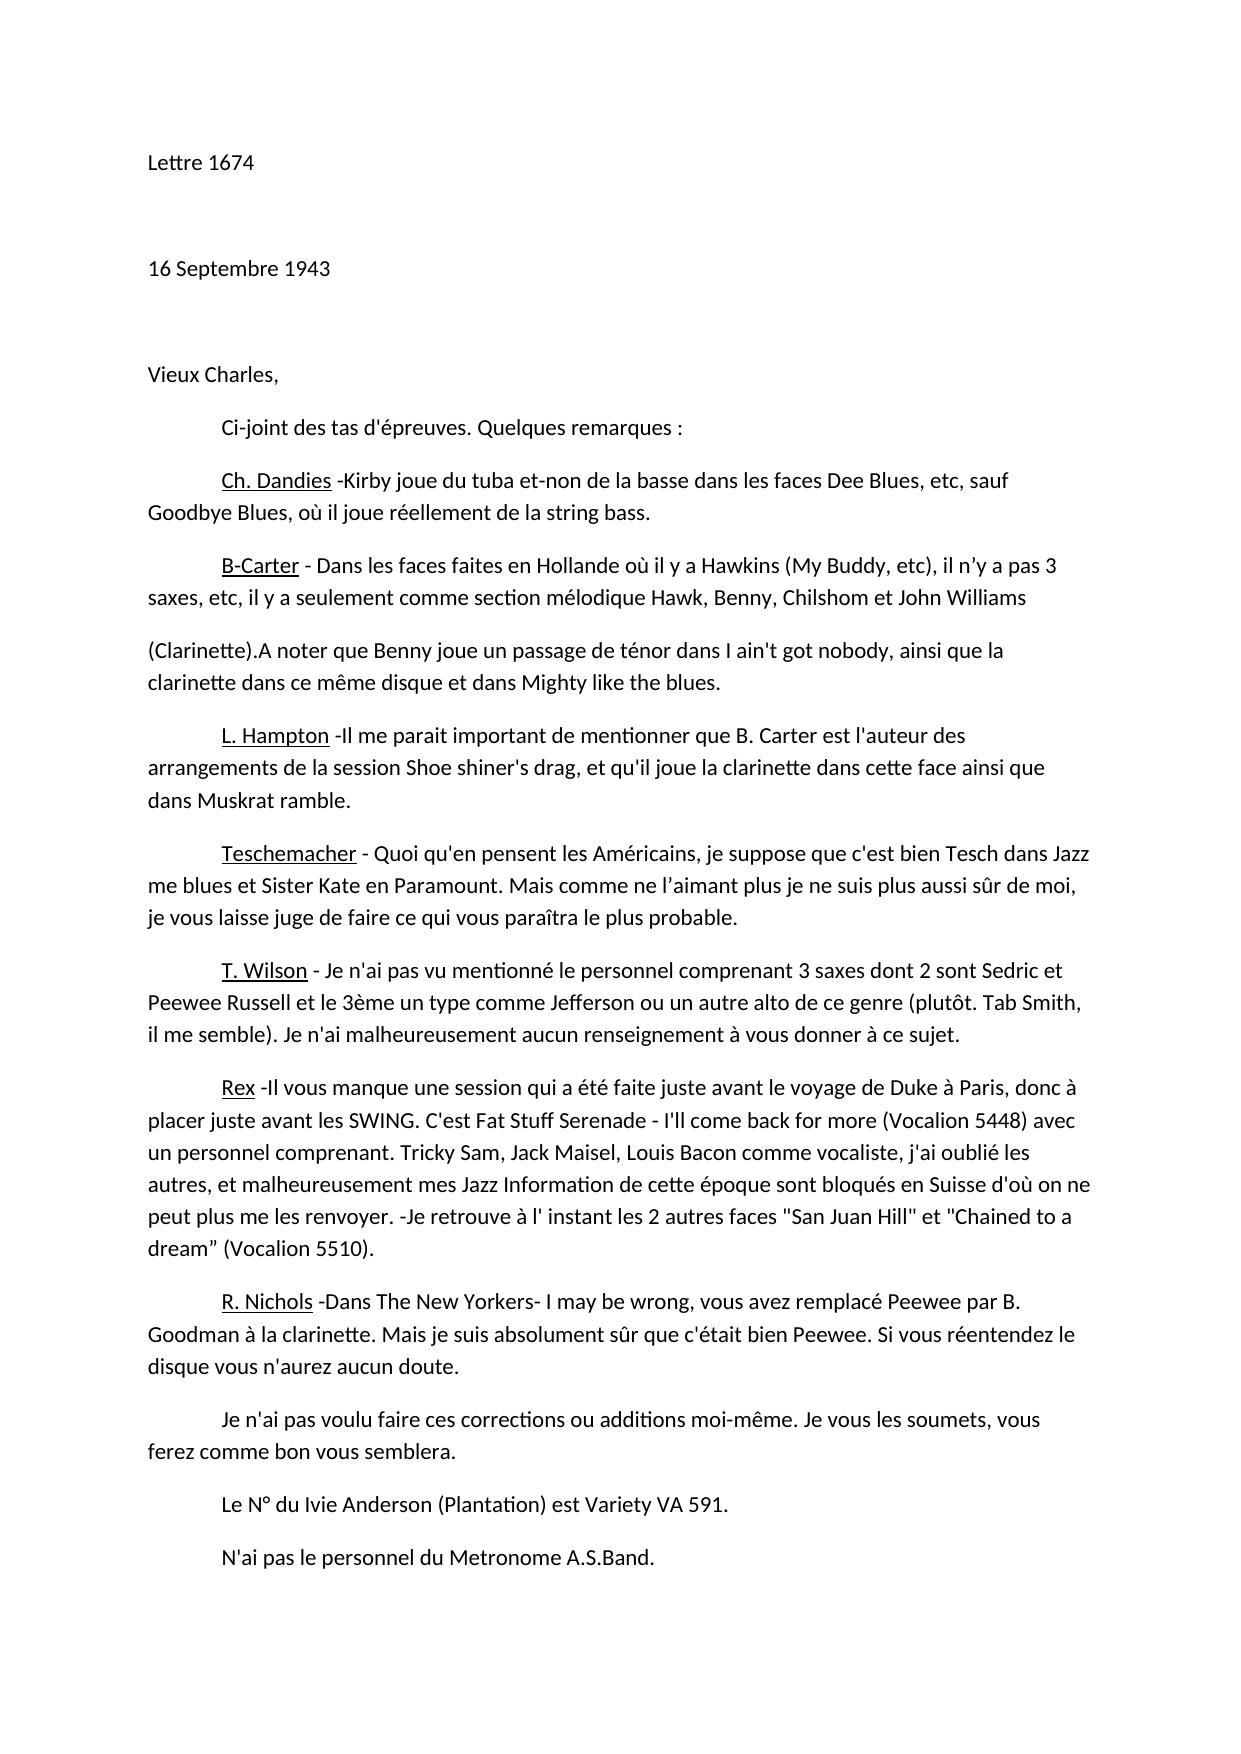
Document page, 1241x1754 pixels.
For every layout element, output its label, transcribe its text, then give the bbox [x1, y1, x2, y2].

text Teschemacher - Quoi qu'en pensent les Américains, je suppose que c'est bien Tesch dans Jazz me blues et Sister Kate en Paramount. Mais comme ne l’aimant plus je ne suis plus aussi sûr de moi, je vous laisse juge de faire ce qui vous paraîtra le plus probable. [148, 839, 1093, 931]
text Le N° du Ivie Anderson (Plantation) est Variety VA 591. [148, 1490, 1093, 1518]
text L. Hampton -Il me parait important de mentionner que B. Carter est l'auteur des arrangements de la session Shoe shiner's drag, et qu'il joue la clarinette dans cette face ainsi que dans Muskrat ramble. [148, 721, 1093, 814]
text T. Wilson - Je n'ai pas vu mentionné le personnel comprenant 3 saxes dont 2 sont Sedric et Peewee Russell et le 3ème un type comme Jefferson ou un autre alto de ce genre (plutôt. Tab Smith, il me semble). Je n'ai malheureusement aucun renseignement à vous donner à ce sujet. [148, 956, 1093, 1048]
text N'ai pas le personnel du Metronome A.S.Band. [148, 1543, 1093, 1571]
text B-Carter - Dans les faces faites en Hollande où il y a Hawkins (My Buddy, etc), il n’y a pas 3 saxes, etc, il y a seulement comme section mélodique Hawk, Benny, Chilshom et John Williams [148, 551, 1093, 611]
text Vieux Charles, [148, 360, 1093, 388]
text R. Nichols -Dans The New Yorkers- I may be wrong, vous avez remplacé Peewee par B. Goodman à la clarinette. Mais je suis absolument sûr que c'était bien Peewee. Si vous réentendez le disque vous n'aurez aucun doute. [148, 1287, 1093, 1380]
text Rex -Il vous manque une session qui a été faite juste avant le voyage de Duke à Paris, donc à placer juste avant les SWING. C'est Fat Stuff Serenade - I'll come back for more (Vocalion 5448) avec un personnel comprenant. Tricky Sam, Jack Maisel, Louis Bacon comme vocaliste, j'ai oublié les autres, et malheureusement mes Jazz Information de cette époque sont bloqués en Suisse d'où on ne peut plus me les renvoyer. -Je retrouve à l' instant les 2 autres faces "San Juan Hill" et "Chained to a dream” (Vocalion 5510). [148, 1073, 1093, 1262]
text Je n'ai pas voulu faire ces corrections ou additions moi-même. Je vous les soumets, vous ferez comme bon vous semblera. [148, 1405, 1093, 1465]
text Ci-joint des tas d'épreuves. Quelques remarques : [148, 413, 1093, 441]
text Ch. Dandies -Kirby joue du tuba et-non de la basse dans les faces Dee Blues, etc, sauf Goodbye Blues, où il joue réellement de la string bass. [148, 466, 1093, 526]
text (Clarinette).A noter que Benny joue un passage de ténor dans I ain't got nobody, ainsi que la clarinette dans ce même disque et dans Mighty like the blues. [148, 636, 1093, 696]
text 16 Septembre 1943 [148, 254, 1093, 282]
text Lettre 1674 [148, 148, 1093, 176]
